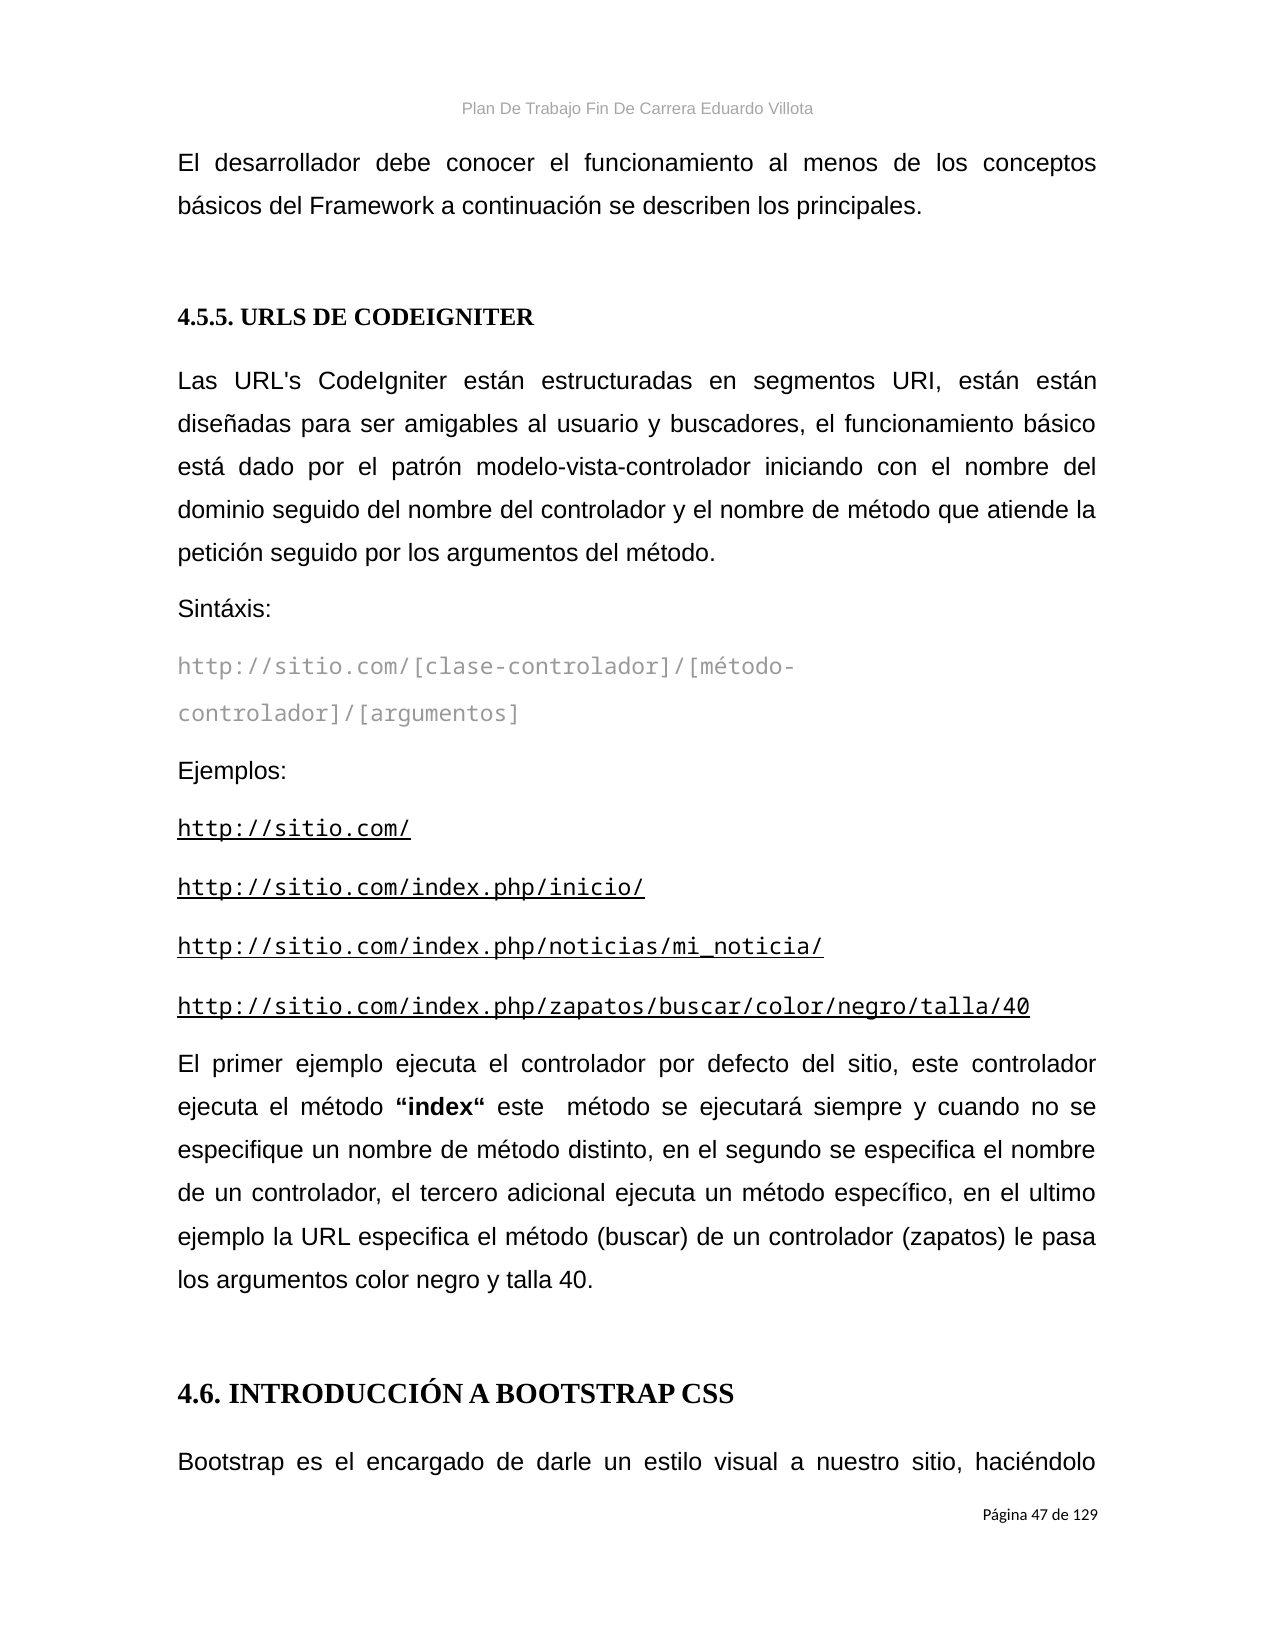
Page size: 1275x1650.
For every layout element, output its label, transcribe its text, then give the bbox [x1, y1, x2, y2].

text http://sitio.com/[clase-controlador]/[método-controlador]/[argumentos] [177, 650, 1098, 728]
text http://sitio.com/ [177, 812, 1098, 843]
text http://sitio.com/index.php/noticias/mi_noticia/ [177, 930, 1098, 962]
text El desarrollador debe conocer el funcionamiento al menos de los conceptos básicos del Framework a continuación se describen los principales. [177, 148, 1098, 219]
text Bootstrap es el encargado de darle un estilo visual a nuestro sitio, haciéndolo [177, 1447, 1098, 1476]
text 4.6. INTRODUCCIÓN A BOOTSTRAP CSS [177, 1376, 1098, 1409]
text El primer ejemplo ejecuta el controlador por defecto del sitio, este controlador ejecuta el método “index“ este método se ejecutará siempre y cuando no se especifique un nombre de método distinto, en el segundo se especifica el nombre de un controlador, el tercero adicional ejecuta un método específico, en el ultimo ejemplo la URL especifica el método (buscar) de un controlador (zapatos) le pasa los argumentos color negro y talla 40. [177, 1049, 1098, 1293]
text Las URL's CodeIgniter están estructuradas en segmentos URI, están están diseñadas para ser amigables al usuario y buscadores, el funcionamiento básico está dado por el patrón modelo-vista-controlador iniciando con el nombre del dominio seguido del nombre del controlador y el nombre de método que atiende la petición seguido por los argumentos del método. [177, 366, 1098, 567]
text 4.5.5. URLS DE CODEIGNITER [177, 302, 1098, 331]
text http://sitio.com/index.php/zapatos/buscar/color/negro/talla/40 [177, 990, 1098, 1021]
text Sintáxis: [177, 594, 1098, 623]
text Ejemplos: [177, 756, 1098, 785]
text http://sitio.com/index.php/inicio/ [177, 871, 1098, 902]
